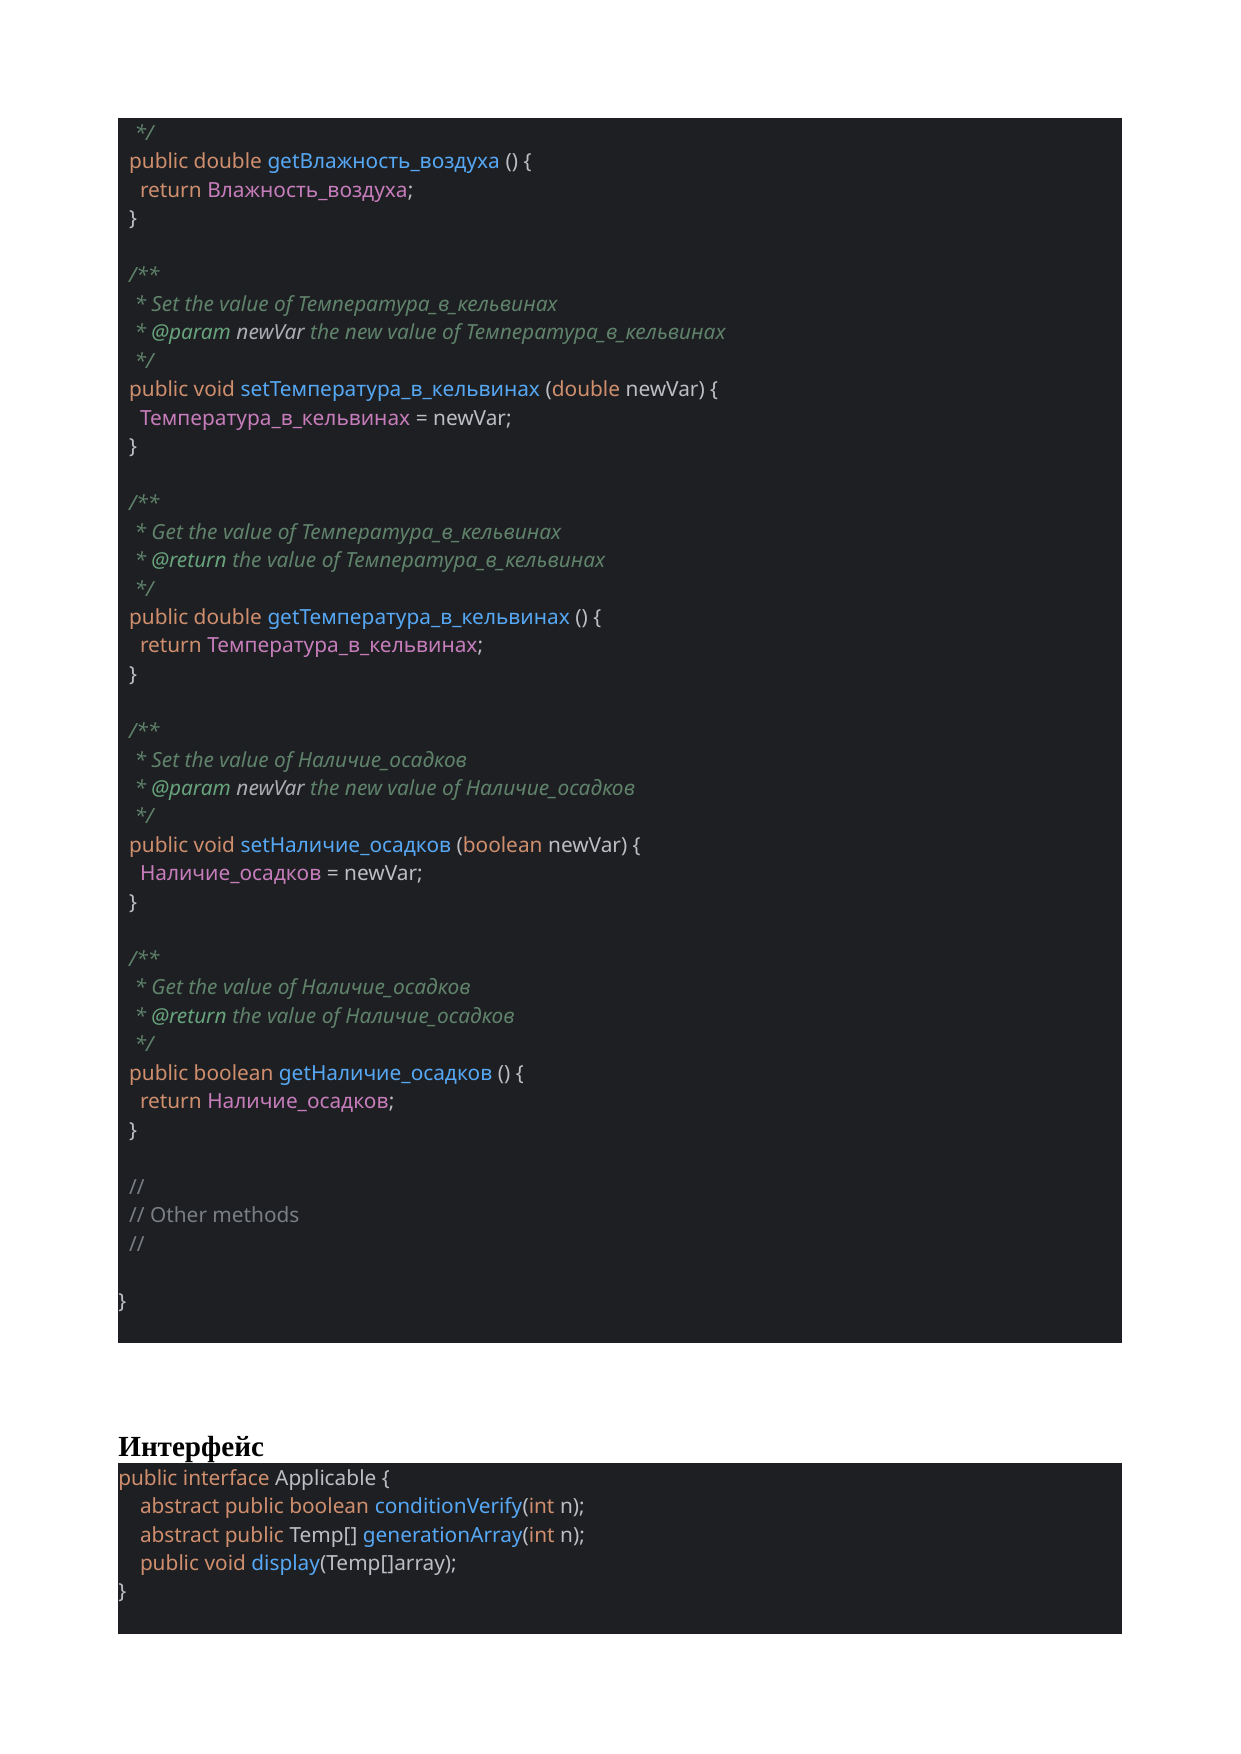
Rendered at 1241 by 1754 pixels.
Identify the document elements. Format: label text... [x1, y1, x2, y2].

text Интерфейс [118, 1429, 1122, 1463]
text public interface Applicable { abstract public boolean conditionVerify(int n); abstract public Temp[] generationArray(int n); public void display(Temp[]array); } [118, 1463, 1122, 1634]
text */ public double getВлажность_воздуха () { return Влажность_воздуха; } /** * Set the value of Температура_в_кельвинах * @param newVar the new value of Температура_в_кельвинах */ public void setТемпература_в_кельвинах (double newVar) { Температура_в_кельвинах = newVar; } /** * Get the value of Температура_в_кельвинах * @return the value of Температура_в_кельвинах */ public double getТемпература_в_кельвинах () { return Температура_в_кельвинах; } /** * Set the value of Наличие_осадков * @param newVar the new value of Наличие_осадков */ public void setНаличие_осадков (boolean newVar) { Наличие_осадков = newVar; } /** * Get the value of Наличие_осадков * @return the value of Наличие_осадков */ public boolean getНаличие_осадков () { return Наличие_осадков; } // // Other methods // } [118, 118, 1122, 1343]
